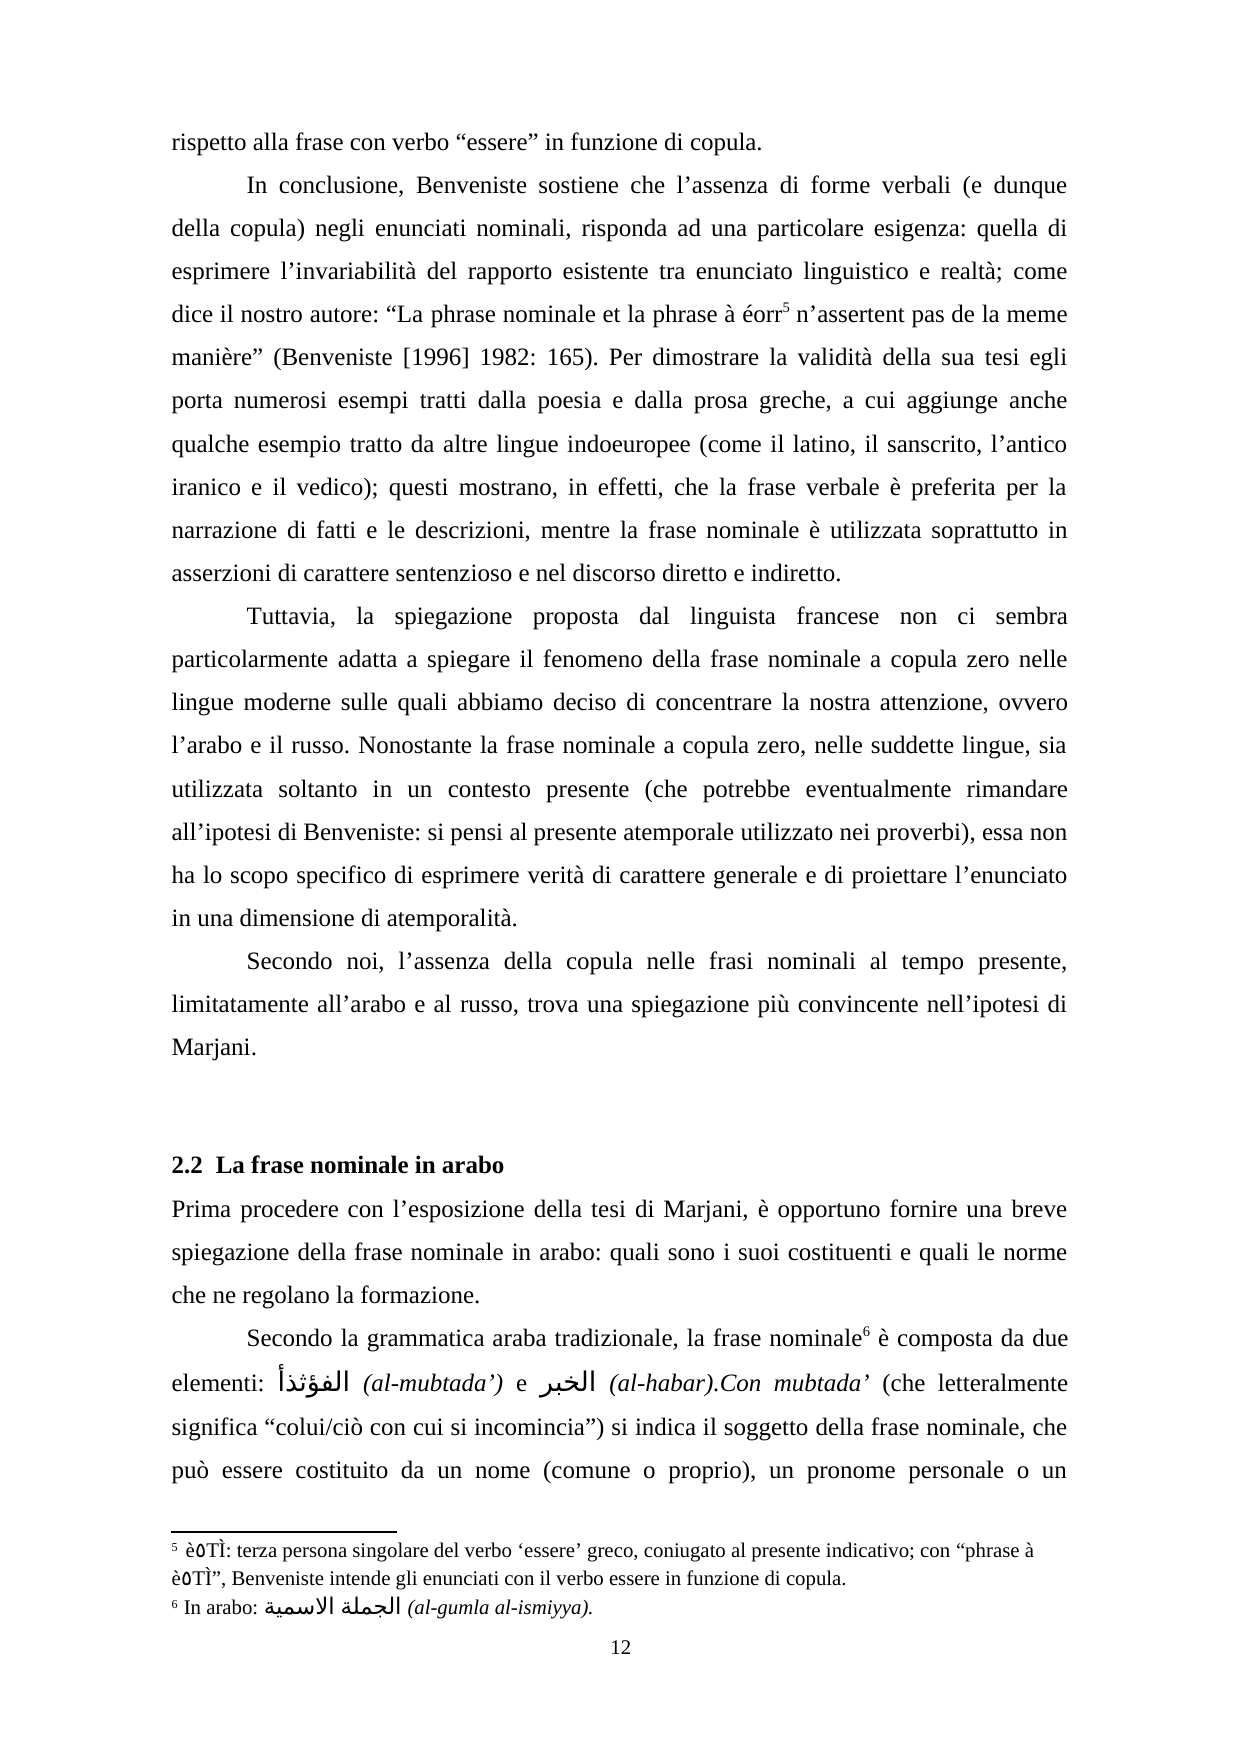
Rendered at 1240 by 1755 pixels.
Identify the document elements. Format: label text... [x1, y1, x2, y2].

text rispetto alla frase con verbo “essere” in funzione di copula. [171, 127, 1068, 156]
text In conclusione, Benveniste sostiene che l’assenza di forme verbali (e dunque della copula) negli enunciati nominali, risponda ad una particolare esigenza: quella di esprimere l’invariabilità del rapporto esistente tra enunciato linguistico e realtà; come dice il nostro autore: “La phrase nominale et la phrase à éorr n’assertent pas de la meme manière” (Benveniste [1996] 1982: 165). Per dimostrare la validità della sua tesi egli porta numerosi esempi tratti dalla poesia e dalla prosa greche, a cui aggiunge anche qualche esempio tratto da altre lingue indoeuropee (come il latino, il sanscrito, l’antico iranico e il vedico); questi mostrano, in effetti, che la frase verbale è preferita per la narrazione di fatti e le descrizioni, mentre la frase nominale è utilizzata soprattutto in asserzioni di carattere sentenzioso e nel discorso diretto e indiretto. [171, 170, 1068, 587]
subtitle 2.2 La frase nominale in arabo [171, 1151, 1068, 1179]
text Tuttavia, la spiegazione proposta dal linguista francese non ci sembra particolarmente adatta a spiegare il fenomeno della frase nominale a copula zero nelle lingue moderne sulle quali abbiamo deciso di concentrare la nostra attenzione, ovvero l’arabo e il russo. Nonostante la frase nominale a copula zero, nelle suddette lingue, sia utilizzata soltanto in un contesto presente (che potrebbe eventualmente rimandare all’ipotesi di Benveniste: si pensi al presente atemporale utilizzato nei proverbi), essa non ha lo scopo specifico di esprimere verità di carattere generale e di proiettare l’enunciato in una dimensione di atemporalità. [171, 601, 1068, 932]
text Secondo noi, l’assenza della copula nelle frasi nominali al tempo presente, limitatamente all’arabo e al russo, trova una spiegazione più convincente nell’ipotesi di Marjani. [171, 946, 1068, 1061]
text Secondo la grammatica araba tradizionale, la frase nominale è composta da due elementi: الفؤثذأ (al-mubtada’) e الخبر (al-habar).Con mubtada’ (che letteralmente significa “colui/ciò con cui si incomincia”) si indica il soggetto della frase nominale, che può essere costituito da un nome (comune o proprio), un pronome personale o un dimostrativo; con il termine habar (letteralmente “l’informazione”) si intende il predicato (appunto l’informazione che viene fornita a proposito del soggetto), che può essere un sostantivo, un aggettivo, un avverbio, una preposizione con il suo complemento, un verbo o anche una proposizione intera. Entrambi i costituenti si trovano al caso nominativo ma, nella maggior parte dei casi, il mubtada’ è determinato mentre il habar è indeterminato; inoltre, solitamente, il primo precede il secondo nella costruzione della frase: [171, 1323, 1068, 1484]
text Prima procedere con l’esposizione della tesi di Marjani, è opportuno fornire una breve spiegazione della frase nominale in arabo: quali sono i suoi costituenti e quali le norme che ne regolano la formazione. [171, 1194, 1068, 1309]
text è٥TÌ: terza persona singolare del verbo ‘essere’ greco, coniugato al presente indicativo; con “phrase à è٥TÌ”, Benveniste intende gli enunciati con il verbo essere in funzione di copula. [171, 1538, 1068, 1590]
text In arabo: الجملة الاسمية (al-gumla al-ismiyya). [171, 1593, 1068, 1620]
